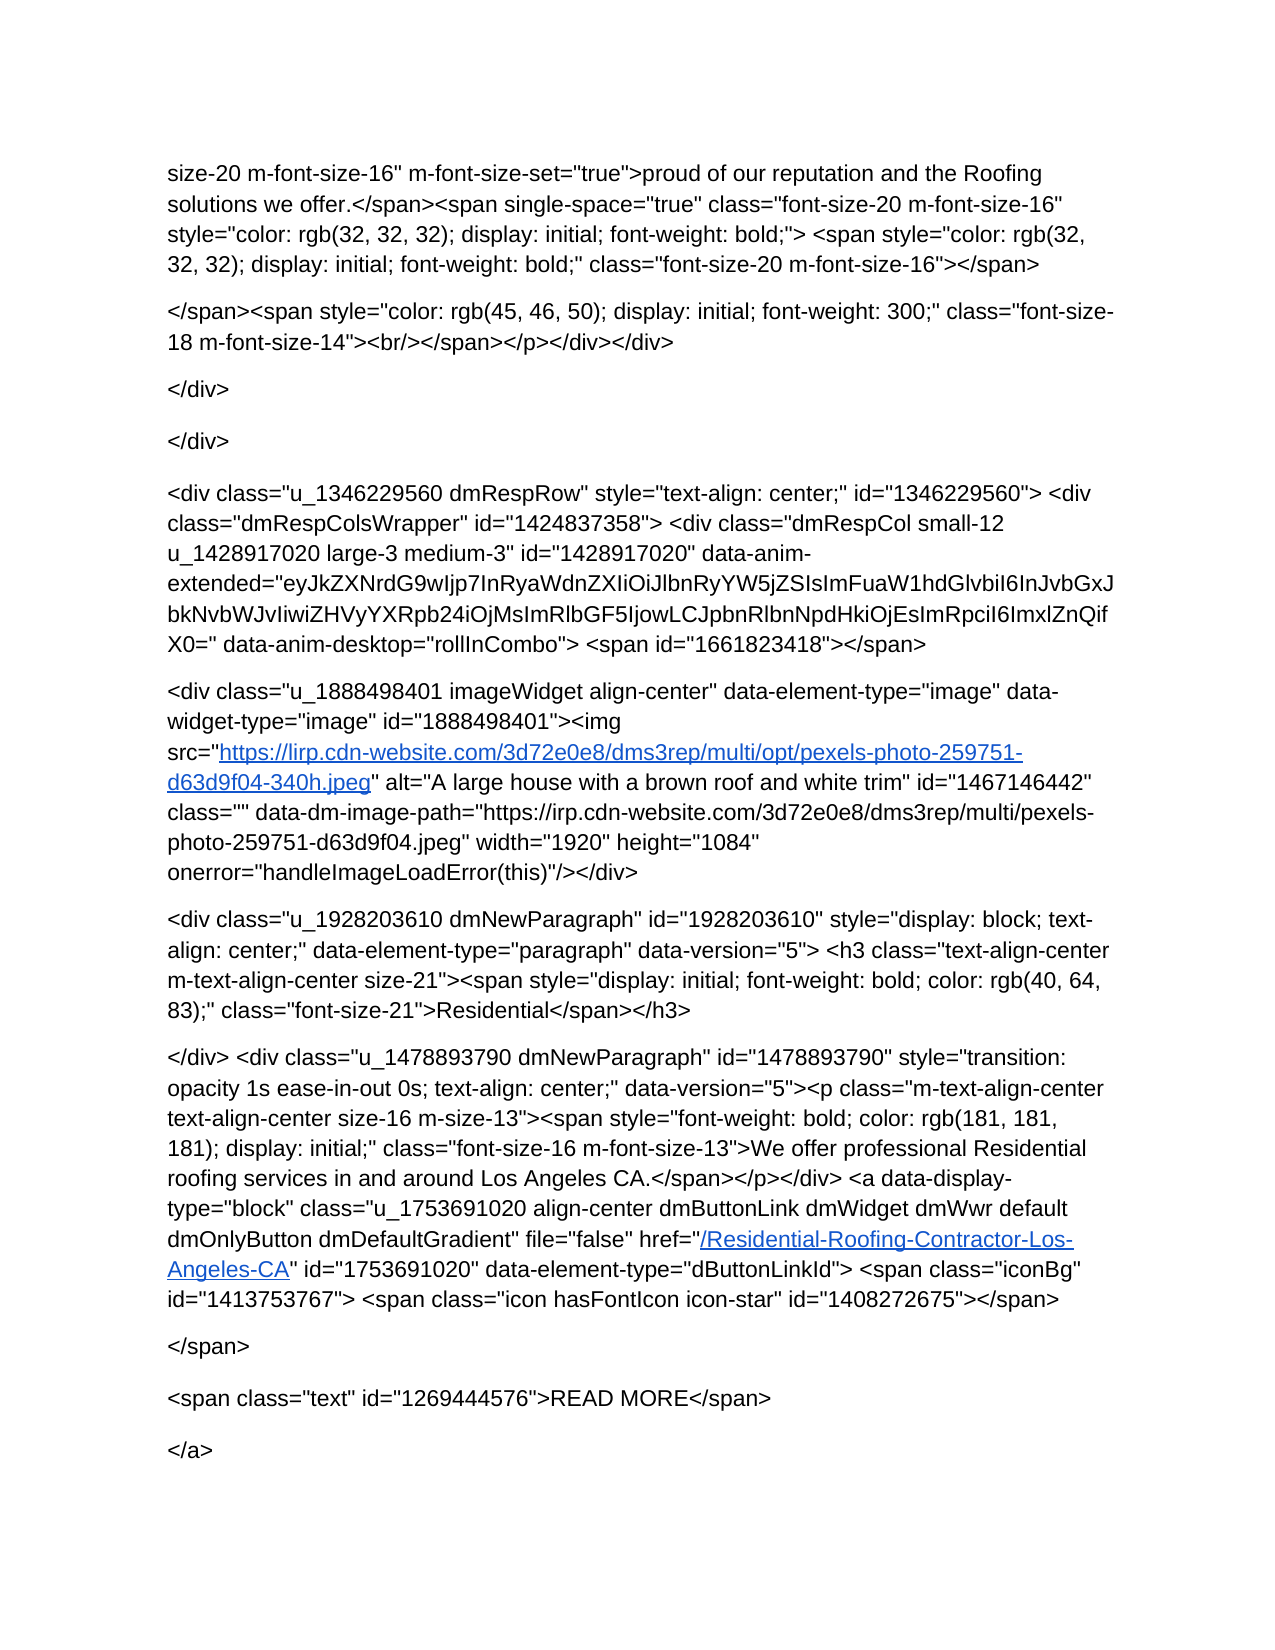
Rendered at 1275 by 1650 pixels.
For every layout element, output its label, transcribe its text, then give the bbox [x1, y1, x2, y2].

table_cell [150, 1375, 157, 1427]
table_cell </a> [157, 1427, 1125, 1479]
table_cell </div> [157, 365, 1125, 417]
table_cell [150, 896, 157, 1034]
table_cell </div> <div class="u_1478893790 dmNewParagraph" id="1478893790" style="transition: opacity 1s ease-in-out 0s; text-align: center;" data-version="5"><p class="m-text-align-center text-align-center size-16 m-size-13"><span style="font-weight: bold; color: rgb(181, 181, 181); display: initial;" class="font-size-16 m-font-size-13">We offer professional Residential roofing services in and around Los Angeles CA.</span></p></div> <a data-display-type="block" class="u_1753691020 align-center dmButtonLink dmWidget dmWwr default dmOnlyButton dmDefaultGradient" file="false" href="/Residential-Roofing-Contractor-Los-Angeles-CA" id="1753691020" data-element-type="dButtonLinkId"> <span class="iconBg" id="1413753767"> <span class="icon hasFontIcon icon-star" id="1408272675"></span> [157, 1034, 1125, 1323]
table_cell [150, 469, 157, 668]
table_cell [150, 150, 157, 288]
table_cell [150, 1323, 157, 1375]
table_cell <div class="u_1346229560 dmRespRow" style="text-align: center;" id="1346229560"> <div class="dmRespColsWrapper" id="1424837358"> <div class="dmRespCol small-12 u_1428917020 large-3 medium-3" id="1428917020" data-anim-extended="eyJkZXNrdG9wIjp7InRyaWdnZXIiOiJlbnRyYW5jZSIsImFuaW1hdGlvbiI6InJvbGxJbkNvbWJvIiwiZHVyYXRpb24iOjMsImRlbGF5IjowLCJpbnRlbnNpdHkiOjEsImRpciI6ImxlZnQifX0=" data-anim-desktop="rollInCombo"> <span id="1661823418"></span> [157, 469, 1125, 668]
table_cell [150, 288, 157, 365]
table_cell [150, 365, 157, 417]
table_cell </span><span style="color: rgb(45, 46, 50); display: initial; font-weight: 300;" class="font-size-18 m-font-size-14"><br/></span></p></div></div> [157, 288, 1125, 365]
table_cell [150, 1427, 157, 1479]
table_cell <div class="u_1928203610 dmNewParagraph" id="1928203610" style="display: block; text-align: center;" data-element-type="paragraph" data-version="5"> <h3 class="text-align-center m-text-align-center size-21"><span style="display: initial; font-weight: bold; color: rgb(40, 64, 83);" class="font-size-21">Residential</span></h3> [157, 896, 1125, 1034]
table_cell <div class="u_1888498401 imageWidget align-center" data-element-type="image" data-widget-type="image" id="1888498401"><img src="https://lirp.cdn-website.com/3d72e0e8/dms3rep/multi/opt/pexels-photo-259751-d63d9f04-340h.jpeg" alt="A large house with a brown roof and white trim" id="1467146442" class="" data-dm-image-path="https://irp.cdn-website.com/3d72e0e8/dms3rep/multi/pexels-photo-259751-d63d9f04.jpeg" width="1920" height="1084" onerror="handleImageLoadError(this)"/></div> [157, 668, 1125, 896]
table_cell [150, 668, 157, 896]
table_cell [150, 1034, 157, 1323]
table_cell size-20 m-font-size-16" m-font-size-set="true">proud of our reputation and the Roofing solutions we offer.</span><span single-space="true" class="font-size-20 m-font-size-16" style="color: rgb(32, 32, 32); display: initial; font-weight: bold;"> <span style="color: rgb(32, 32, 32); display: initial; font-weight: bold;" class="font-size-20 m-font-size-16"></span> [157, 150, 1125, 288]
table_cell <span class="text" id="1269444576">READ MORE</span> [157, 1375, 1125, 1427]
table_cell </span> [157, 1323, 1125, 1375]
table_cell </div> [157, 417, 1125, 469]
table_cell [150, 417, 157, 469]
